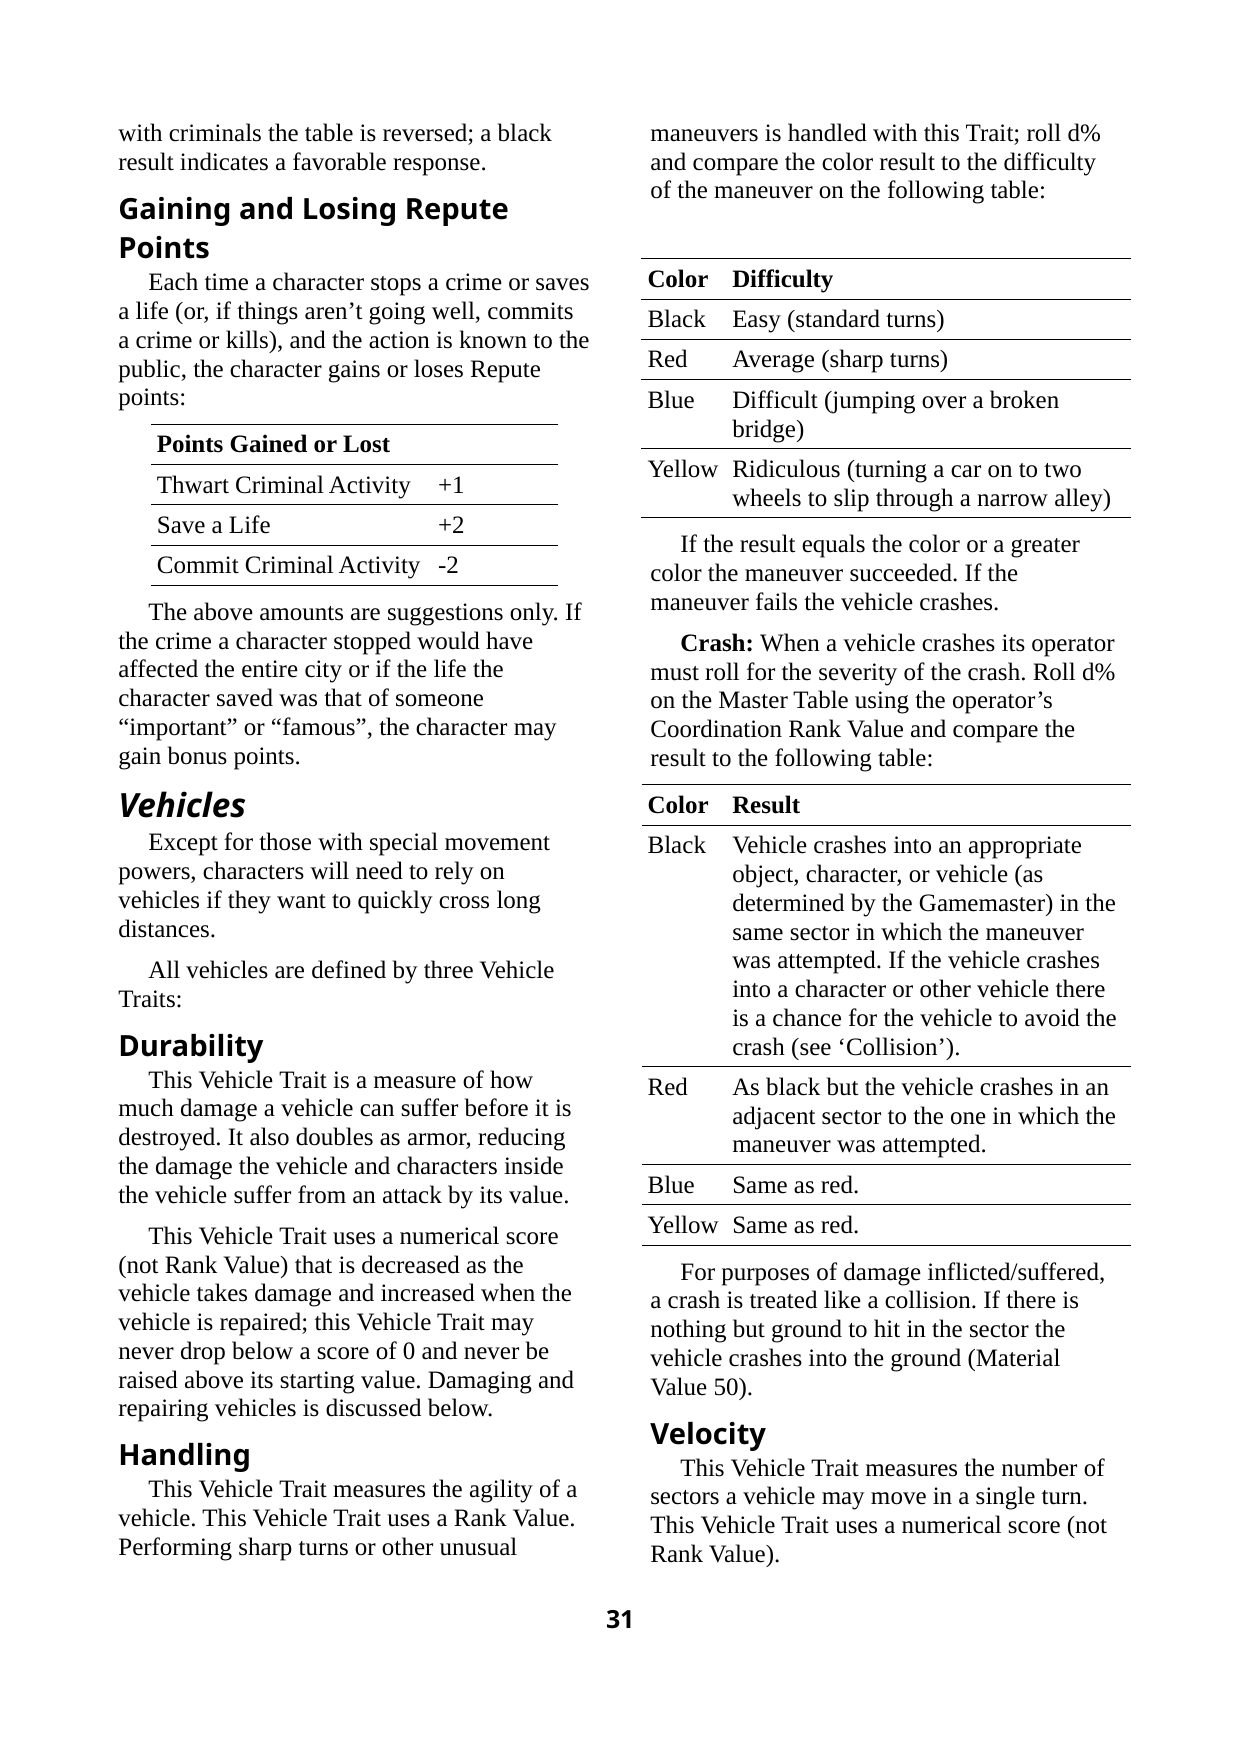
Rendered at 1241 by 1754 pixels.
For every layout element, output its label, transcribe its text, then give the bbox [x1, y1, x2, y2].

text maneuvers is handled with this Trait; roll d% and compare the color result to the difficulty of the maneuver on the following table: [650, 118, 1122, 204]
text This Vehicle Trait is a measure of how much damage a vehicle can suffer before it is destroyed. It also doubles as armor, reducing the damage the vehicle and characters inside the vehicle suffer from an attack by its value. [118, 1065, 590, 1208]
table_header Points Gained or Lost [151, 425, 557, 464]
table_cell +2 [432, 505, 557, 545]
table_header Result [726, 785, 1131, 824]
table_cell +1 [432, 465, 557, 504]
table_cell -2 [432, 546, 557, 585]
subtitle Vehicles [118, 782, 590, 827]
text This Vehicle Trait measures the agility of a vehicle. This Vehicle Trait uses a Rank Value. Performing sharp turns or other unusual [118, 1474, 590, 1561]
table_cell As black but the vehicle crashes in an adjacent sector to the one in which the maneuver was attempted. [726, 1067, 1131, 1164]
table_cell Blue [642, 1165, 726, 1204]
table_cell Easy (standard turns) [726, 300, 1131, 339]
table_cell Yellow [641, 449, 726, 517]
table_cell Same as red. [726, 1165, 1131, 1204]
text with criminals the table is reversed; a black result indicates a favorable response. [118, 118, 590, 176]
table_cell Black [642, 826, 726, 1066]
table_cell Save a Life [151, 505, 432, 545]
text For purposes of damage inflicted/suffered, a crash is treated like a collision. If there is nothing but ground to hit in the sector the vehicle crashes into the ground (Material Value 50). [650, 1257, 1122, 1400]
subtitle Durability [118, 1025, 590, 1065]
table_cell Average (sharp turns) [726, 340, 1131, 379]
table_cell Yellow [642, 1205, 726, 1244]
table_cell Red [641, 340, 726, 379]
text Crash: When a vehicle crashes its operator must roll for the severity of the crash. Roll d% on the Master Table using the operator’s Coordination Rank Value and compare the result to the following table: [650, 628, 1122, 772]
table_cell Thwart Criminal Activity [151, 465, 432, 504]
table_cell Difficult (jumping over a broken bridge) [726, 380, 1131, 448]
table_header Color [641, 259, 726, 298]
table_cell Vehicle crashes into an appropriate object, character, or vehicle (as determined by the Gamemaster) in the same sector in which the maneuver was attempted. If the vehicle crashes into a character or other vehicle there is a chance for the vehicle to avoid the crash (see ‘Collision’). [726, 826, 1131, 1066]
subtitle Velocity [650, 1413, 1122, 1453]
table_header Difficulty [726, 259, 1131, 298]
text This Vehicle Trait measures the number of sectors a vehicle may move in a single turn. This Vehicle Trait uses a numerical score (not Rank Value). [650, 1453, 1122, 1568]
text Each time a character stops a crime or saves a life (or, if things aren’t going well, commits a crime or kills), and the action is known to the public, the character gains or loses Repute points: [118, 267, 590, 411]
subtitle Handling [118, 1435, 590, 1474]
text Except for those with special movement powers, characters will need to rely on vehicles if they want to quickly cross long distances. [118, 827, 590, 942]
table_cell Commit Criminal Activity [151, 546, 432, 585]
text All vehicles are defined by three Vehicle Traits: [118, 955, 590, 1012]
table_cell Blue [641, 380, 726, 448]
table_header Color [642, 785, 726, 824]
text This Vehicle Trait uses a numerical score (not Rank Value) that is decreased as the vehicle takes damage and increased when the vehicle is repaired; this Vehicle Trait may never drop below a score of 0 and never be raised above its starting value. Damaging and repairing vehicles is discussed below. [118, 1221, 590, 1422]
table_cell Same as red. [726, 1205, 1131, 1244]
text If the result equals the color or a greater color the maneuver succeeded. If the maneuver fails the vehicle crashes. [650, 529, 1122, 616]
table_cell Black [641, 300, 726, 339]
table_cell Red [642, 1067, 726, 1164]
subtitle Gaining and Losing Repute Points [118, 188, 590, 267]
table_cell Ridiculous (turning a car on to two wheels to slip through a narrow alley) [726, 449, 1131, 517]
text The above amounts are suggestions only. If the crime a character stopped would have affected the entire city or if the life the character saved was that of someone “important” or “famous”, the character may gain bonus points. [118, 597, 590, 769]
